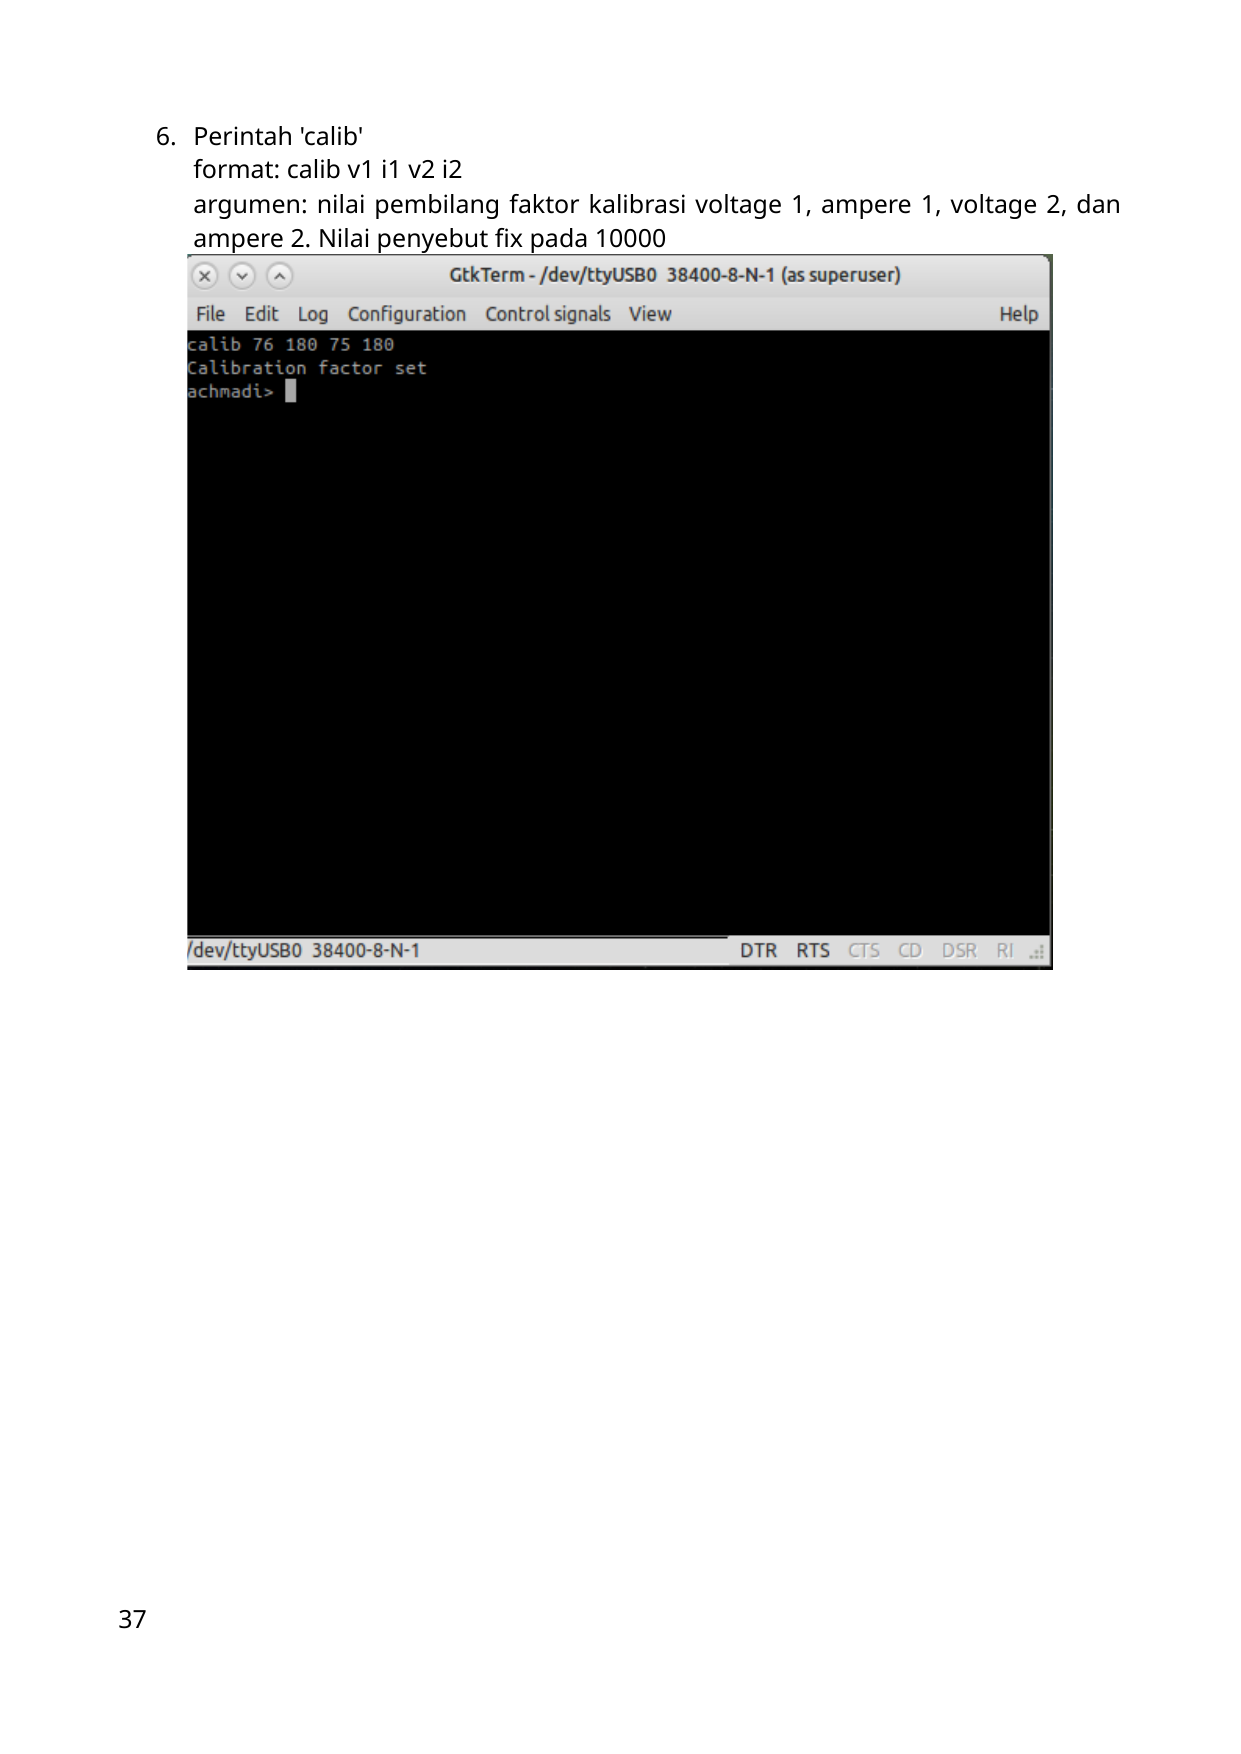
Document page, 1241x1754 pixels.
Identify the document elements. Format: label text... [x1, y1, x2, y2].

picture [187, 254, 1053, 970]
subtitle Perintah 'calib' [156, 118, 1122, 152]
list format: calib v1 i1 v2 i2 [156, 152, 1122, 186]
list argumen: nilai pembilang faktor kalibrasi voltage 1, ampere 1, voltage 2, dan ampere 2. Nilai penyebut fix pada 10000 [156, 186, 1122, 254]
